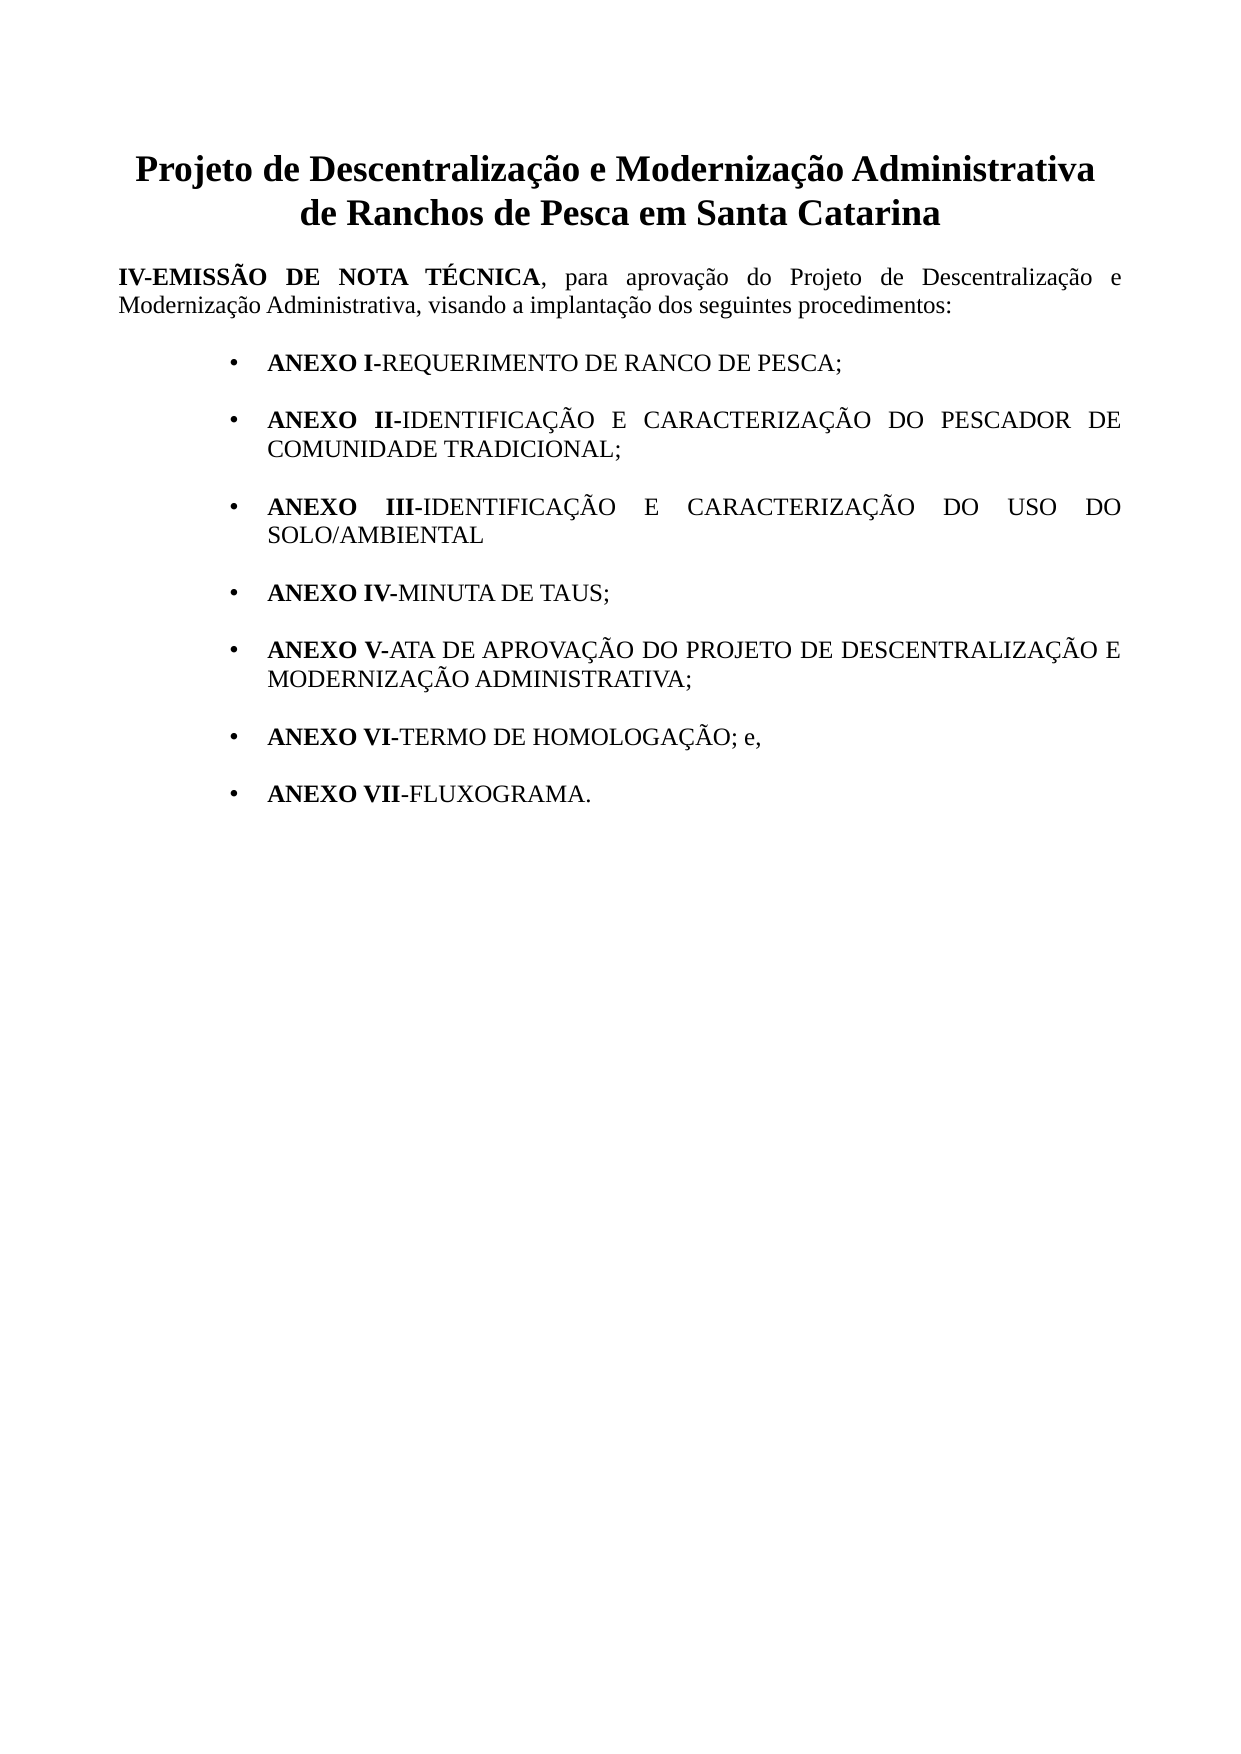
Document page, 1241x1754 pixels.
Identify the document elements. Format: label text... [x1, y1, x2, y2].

list ANEXO VII-FLUXOGRAMA. [229, 779, 1122, 808]
list ANEXO III-IDENTIFICAÇÃO E CARACTERIZAÇÃO DO USO DO SOLO/AMBIENTAL [229, 492, 1122, 549]
list ANEXO VI-TERMO DE HOMOLOGAÇÃO; e, [229, 722, 1122, 751]
list ANEXO II-IDENTIFICAÇÃO E CARACTERIZAÇÃO DO PESCADOR DE COMUNIDADE TRADICIONAL; [229, 406, 1122, 463]
list ANEXO I-REQUERIMENTO DE RANCO DE PESCA; [229, 348, 1122, 377]
list ANEXO IV-MINUTA DE TAUS; [229, 578, 1122, 607]
text IV-EMISSÃO DE NOTA TÉCNICA, para aprovação do Projeto de Descentralização e Modernização Administrativa, visando a implantação dos seguintes procedimentos: [118, 262, 1122, 319]
text Projeto de Descentralização e Modernização Administrativa [118, 147, 1122, 190]
text de Ranchos de Pesca em Santa Catarina [118, 190, 1122, 233]
list ANEXO V-ATA DE APROVAÇÃO DO PROJETO DE DESCENTRALIZAÇÃO E MODERNIZAÇÃO ADMINISTRATIVA; [229, 636, 1122, 693]
